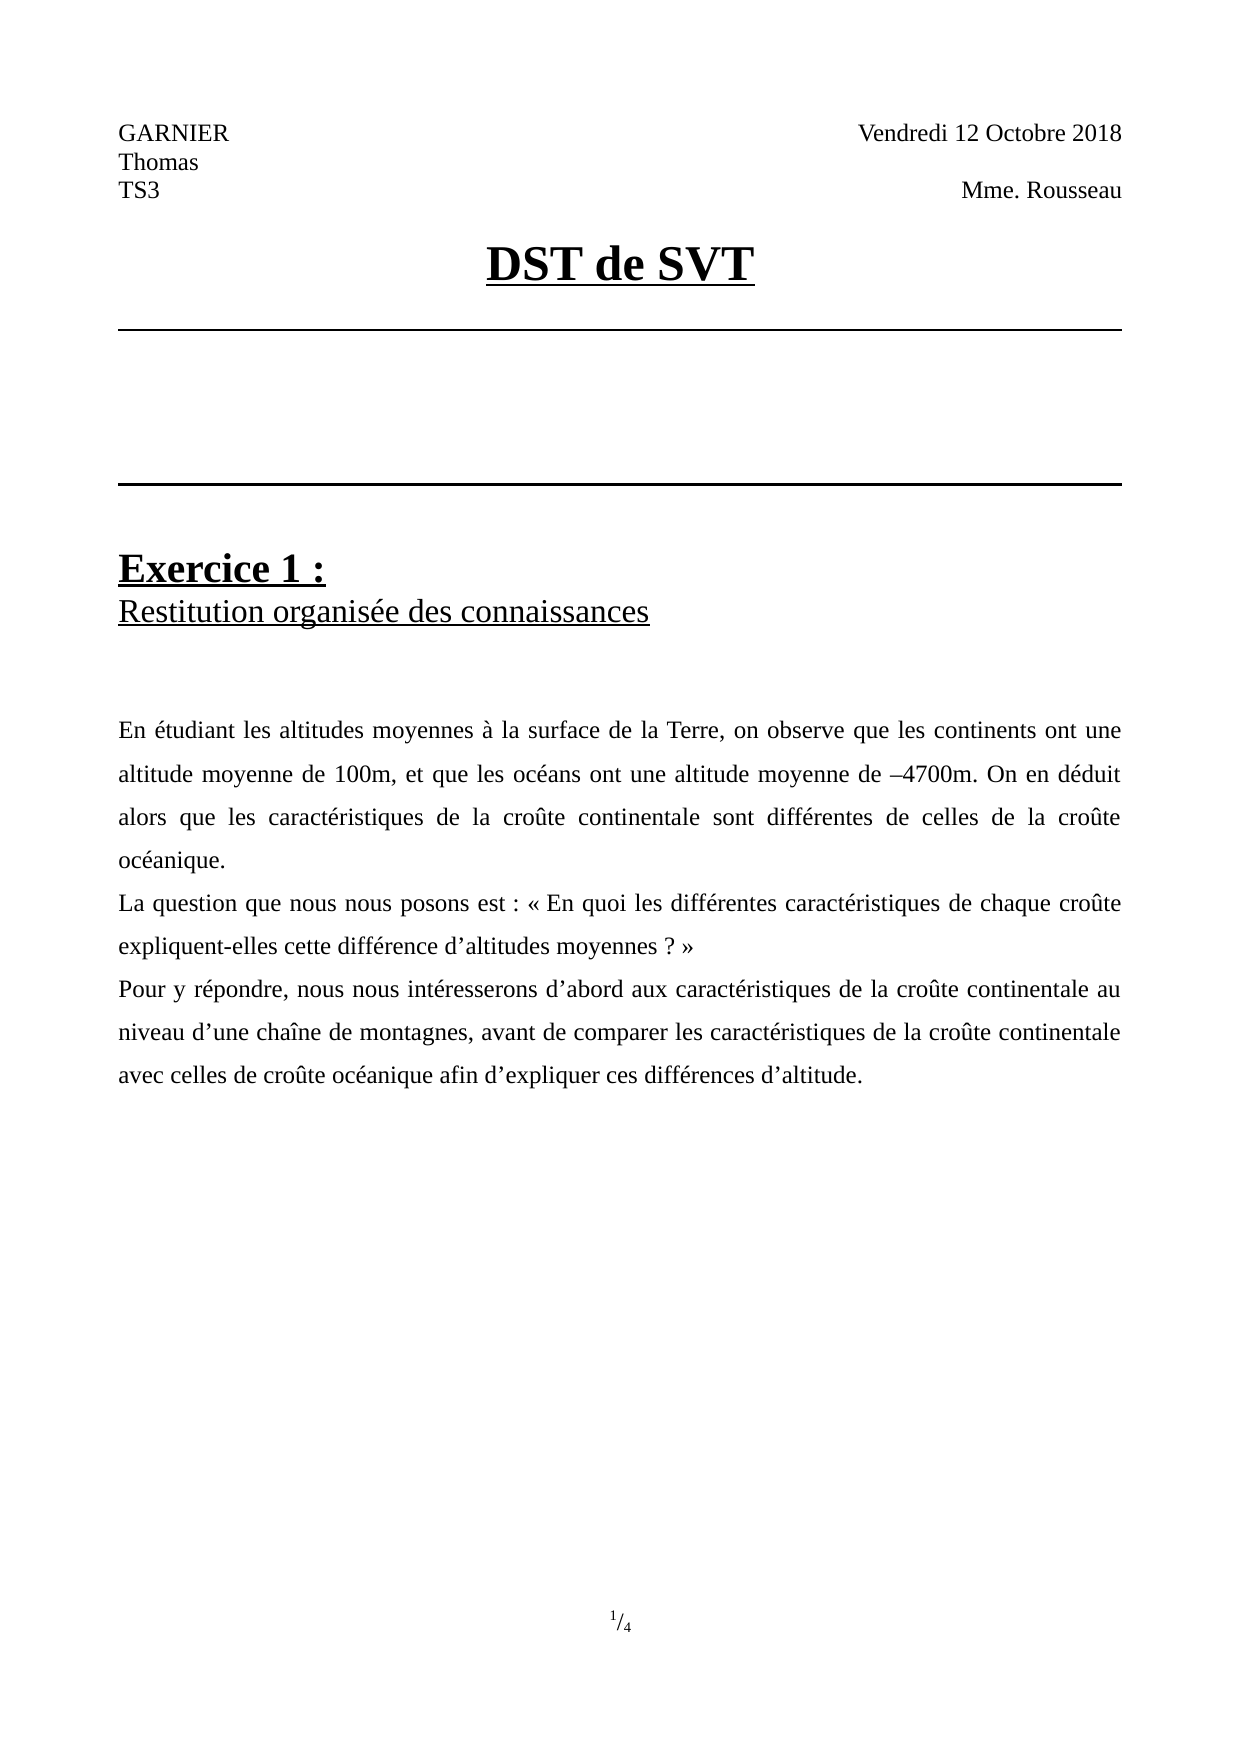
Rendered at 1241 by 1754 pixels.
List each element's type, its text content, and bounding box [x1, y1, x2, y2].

text En étudiant les altitudes moyennes à la surface de la Terre, on observe que les continents ont une altitude moyenne de 100m, et que les océans ont une altitude moyenne de –4700m. On en déduit alors que les caractéristiques de la croûte continentale sont différentes de celles de la croûte océanique. [118, 716, 1122, 874]
text Restitution organisée des connaissances [118, 591, 1122, 629]
text DST de SVT [118, 234, 1122, 291]
text Pour y répondre, nous nous intéresserons d’abord aux caractéristiques de la croûte continentale au niveau d’une chaîne de montagnes, avant de comparer les caractéristiques de la croûte continentale avec celles de croûte océanique afin d’expliquer ces différences d’altitude. [118, 974, 1122, 1089]
text Exercice 1 : [118, 543, 1122, 591]
text La question que nous nous posons est : « En quoi les différentes caractéristiques de chaque croûte expliquent-elles cette différence d’altitudes moyennes ? » [118, 888, 1122, 960]
